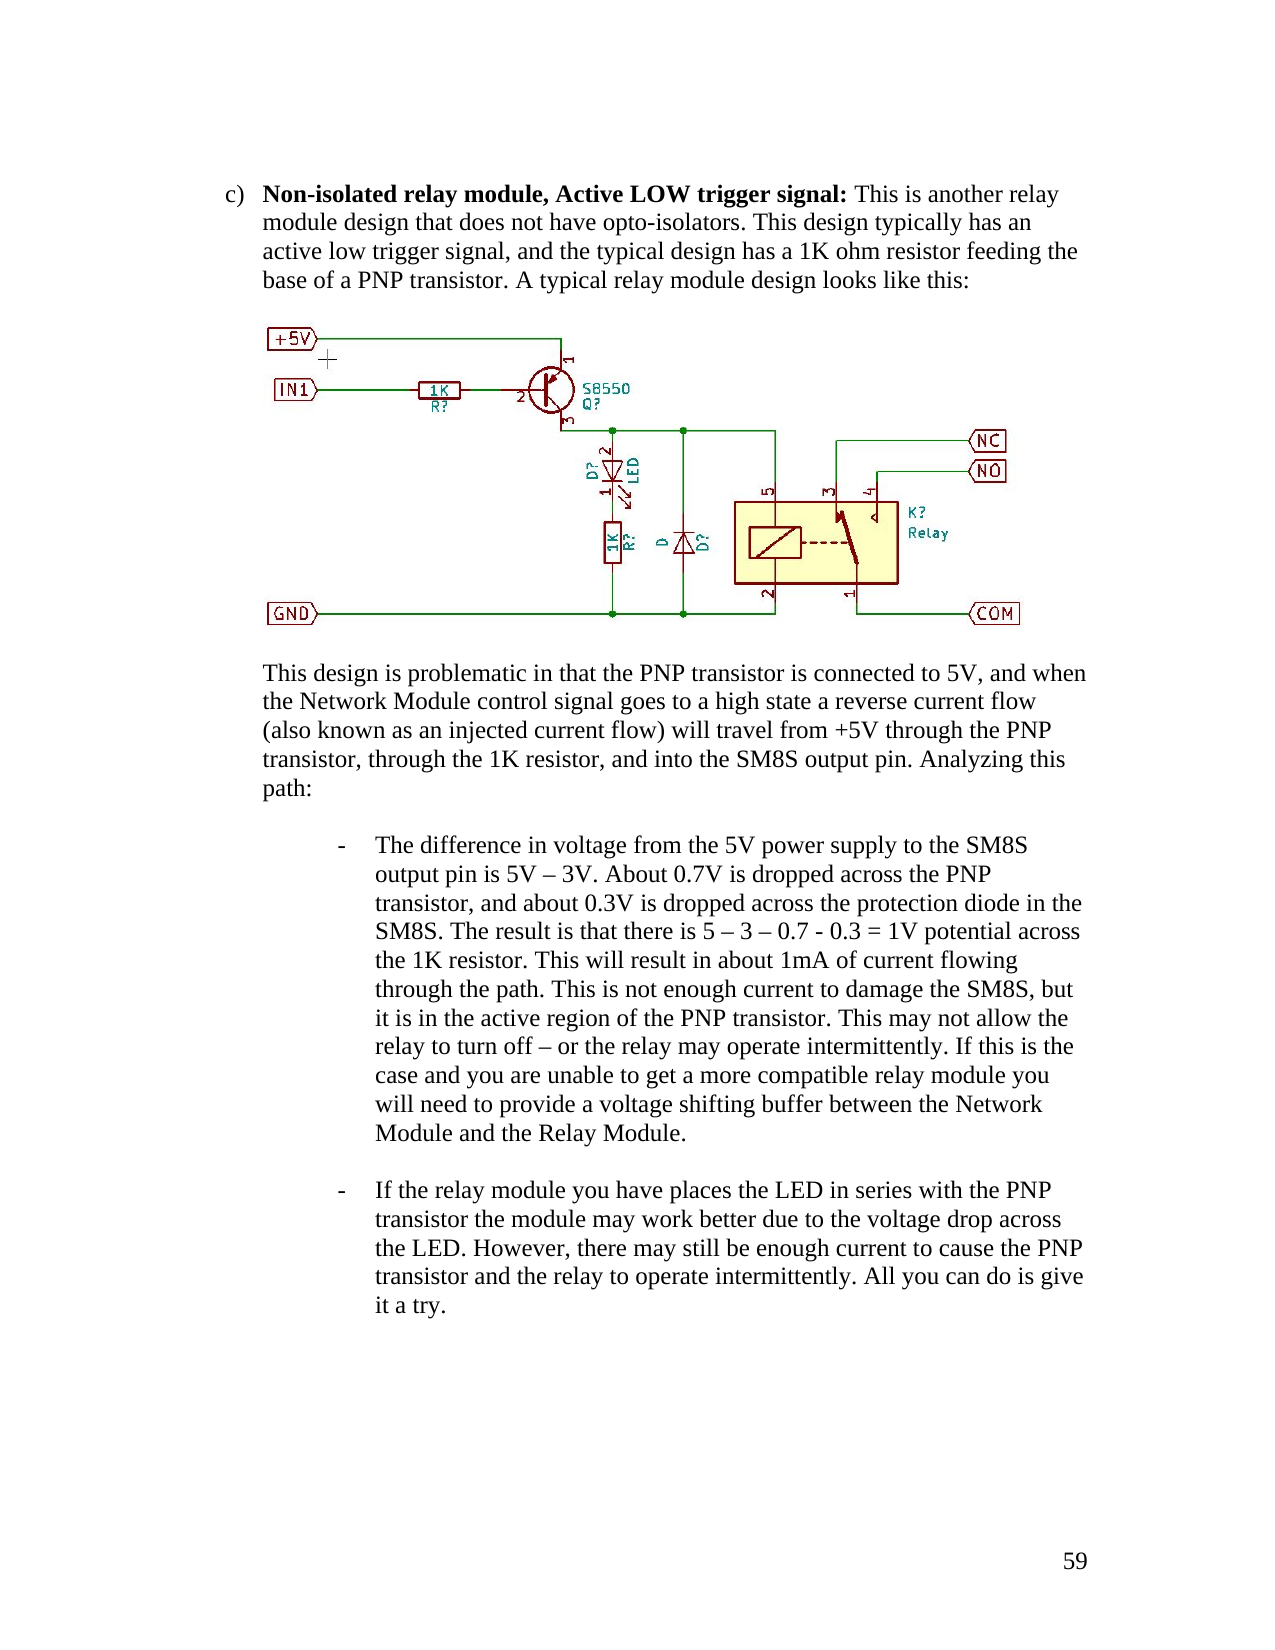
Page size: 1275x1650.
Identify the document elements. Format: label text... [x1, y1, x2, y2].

text This design is problematic in that the PNP transistor is connected to 5V, and when the Network Module control signal goes to a high state a reverse current flow (also known as an injected current flow) will travel from +5V through the PNP transistor, through the 1K resistor, and into the SM8S output pin. Analyzing this path: [262, 658, 1087, 801]
list Non-isolated relay module, Active LOW trigger signal: This is another relay module design that does not have opto-isolators. This design typically has an active low trigger signal, and the typical design has a 1K ohm resistor feeding the base of a PNP transistor. A typical relay module design looks like this: [225, 179, 1087, 294]
list The difference in voltage from the 5V power supply to the SM8S output pin is 5V – 3V. About 0.7V is dropped across the PNP transistor, and about 0.3V is dropped across the protection diode in the SM8S. The result is that there is 5 – 3 – 0.7 - 0.3 = 1V potential across the 1K resistor. This will result in about 1mA of current flowing through the path. This is not enough current to damage the SM8S, but it is in the active region of the PNP transistor. This may not allow the relay to turn off – or the relay may operate intermittently. If this is the case and you are unable to get a more compatible relay module you will need to provide a voltage shifting buffer between the Network Module and the Relay Module. [337, 830, 1087, 1146]
list If the relay module you have places the LED in series with the PNP transistor the module may work better due to the voltage drop across the LED. However, there may still be enough current to cause the PNP transistor and the relay to operate intermittently. All you can do is give it a try. [337, 1175, 1087, 1319]
picture [262, 322, 1024, 629]
